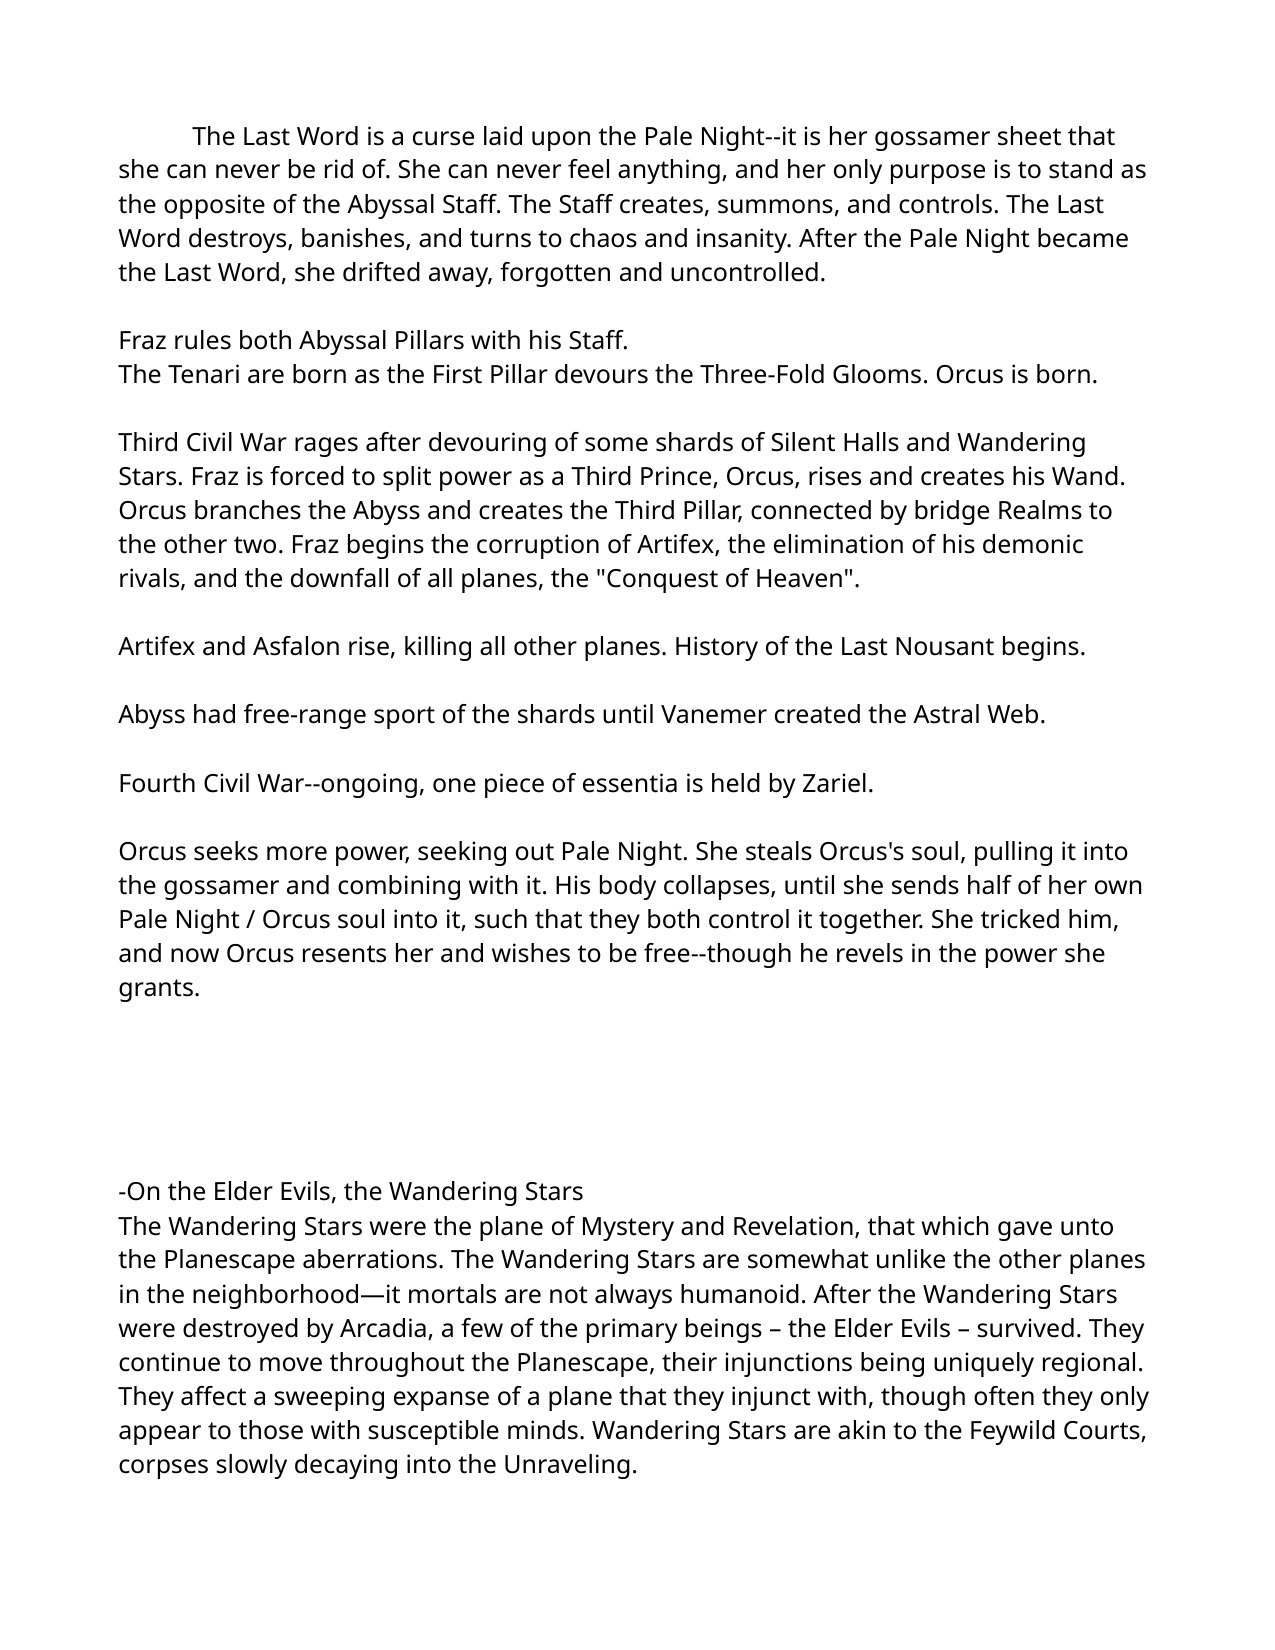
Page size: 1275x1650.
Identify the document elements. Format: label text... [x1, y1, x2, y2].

text Third Civil War rages after devouring of some shards of Silent Halls and Wandering Stars. Fraz is forced to split power as a Third Prince, Orcus, rises and creates his Wand. Orcus branches the Abyss and creates the Third Pillar, connected by bridge Realms to the other two. Fraz begins the corruption of Artifex, the elimination of his demonic rivals, and the downfall of all planes, the "Conquest of Heaven". [118, 425, 1157, 595]
text Abyss had free-range sport of the shards until Vanemer created the Astral Web. [118, 697, 1157, 731]
text The Tenari are born as the First Pillar devours the Three-Fold Glooms. Orcus is born. [118, 357, 1157, 391]
text Orcus seeks more power, seeking out Pale Night. She steals Orcus's soul, pulling it into the gossamer and combining with it. His body collapses, until she sends half of her own Pale Night / Orcus soul into it, such that they both control it together. She tricked him, and now Orcus resents her and wishes to be free--though he revels in the power she grants. [118, 833, 1157, 1004]
text The Wandering Stars were the plane of Mystery and Revelation, that which gave unto the Planescape aberrations. The Wandering Stars are somewhat unlike the other planes in the neighborhood—it mortals are not always humanoid. After the Wandering Stars were destroyed by Arcadia, a few of the primary beings – the Elder Evils – survived. They continue to move throughout the Planescape, their injunctions being uniquely regional. They affect a sweeping expanse of a plane that they injunct with, though often they only appear to those with susceptible minds. Wandering Stars are akin to the Feywild Courts, corpses slowly decaying into the Unraveling. [118, 1208, 1157, 1481]
text Fourth Civil War--ongoing, one piece of essentia is held by Zariel. [118, 765, 1157, 799]
text -On the Elder Evils, the Wandering Stars [118, 1174, 1157, 1208]
text Fraz rules both Abyssal Pillars with his Staff. [118, 322, 1157, 357]
text The Last Word is a curse laid upon the Pale Night--it is her gossamer sheet that she can never be rid of. She can never feel anything, and her only purpose is to stand as the opposite of the Abyssal Staff. The Staff creates, summons, and controls. The Last Word destroys, banishes, and turns to chaos and insanity. After the Pale Night became the Last Word, she drifted away, forgotten and uncontrolled. [118, 118, 1157, 288]
text Artifex and Asfalon rise, killing all other planes. History of the Last Nousant begins. [118, 629, 1157, 663]
